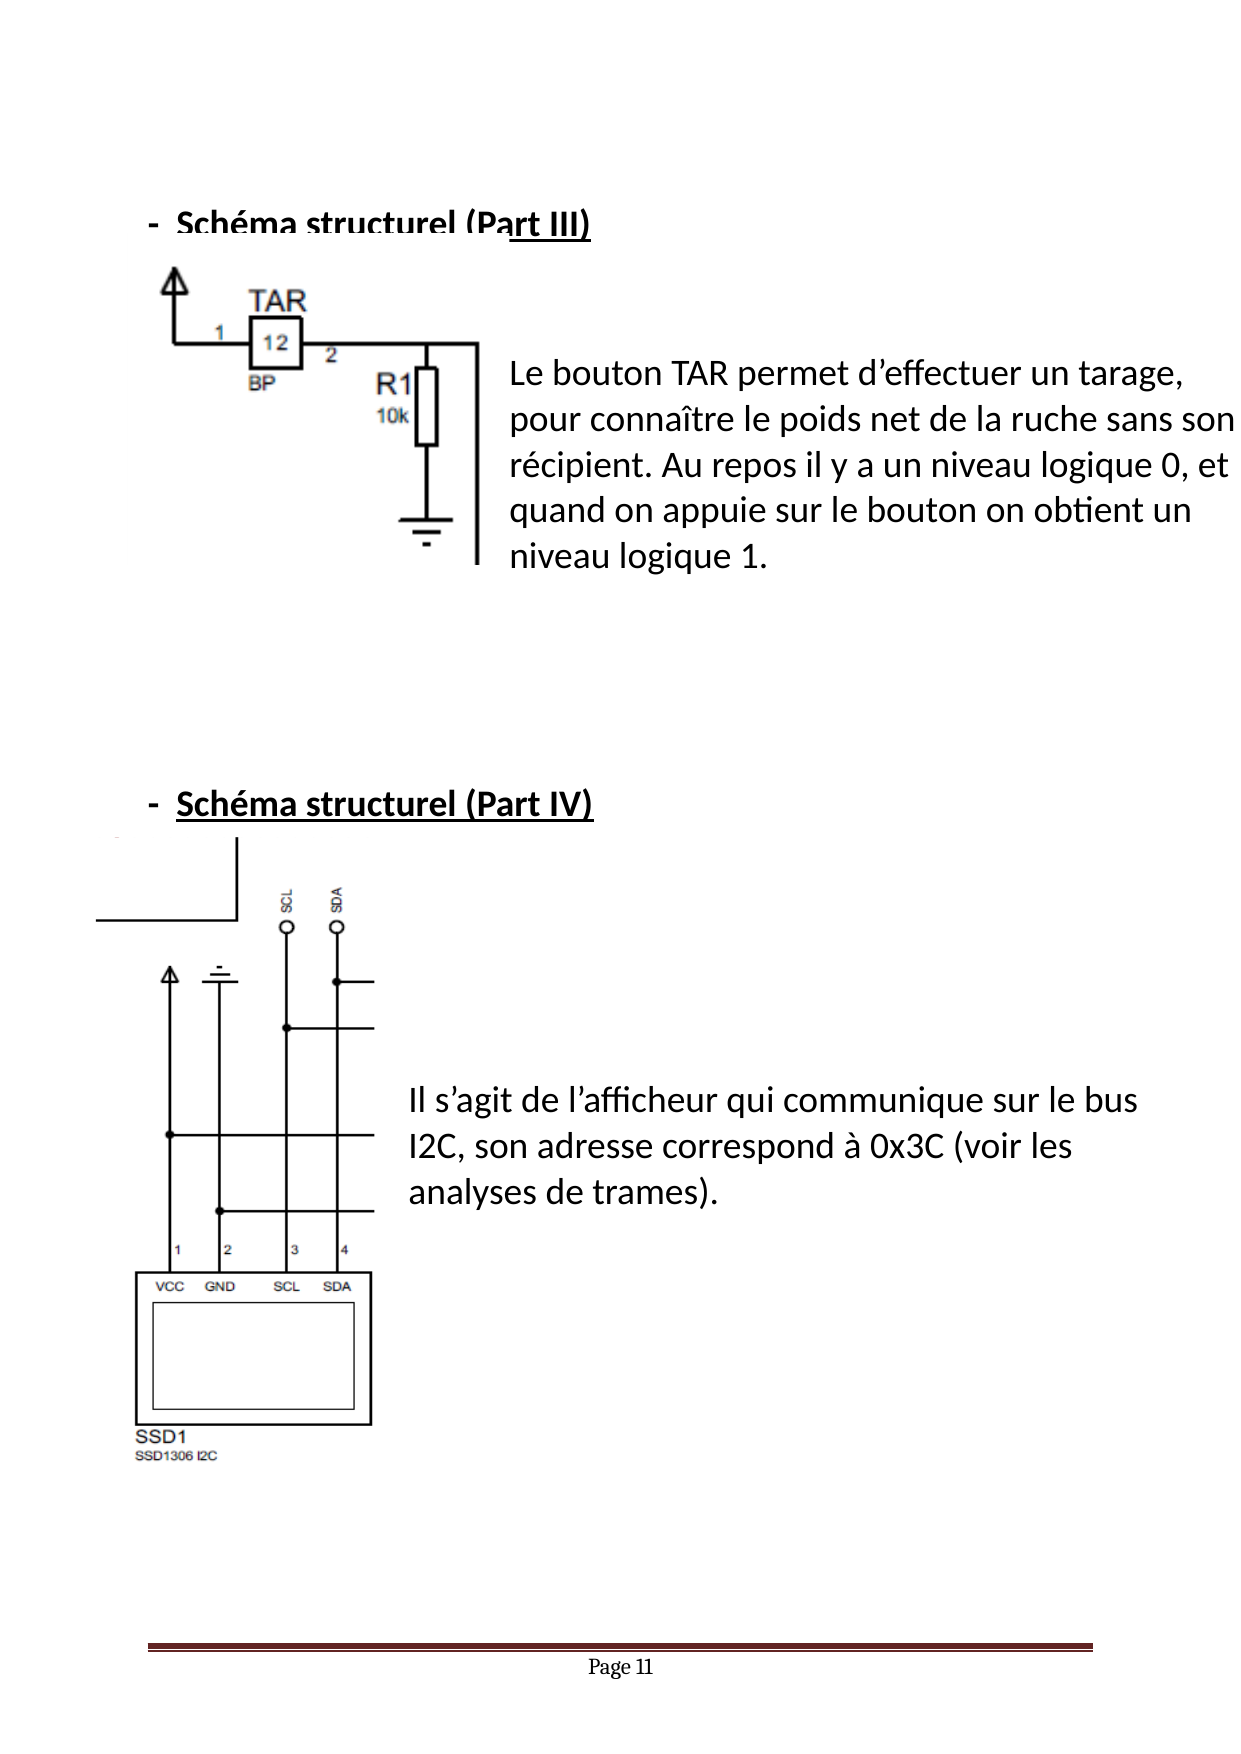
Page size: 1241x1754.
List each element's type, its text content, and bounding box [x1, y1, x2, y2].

picture [95, 837, 375, 1464]
list - Schéma structurel (Part IV) [148, 780, 1093, 826]
picture [126, 233, 510, 565]
list - Schéma structurel (Part III) [148, 200, 1093, 246]
